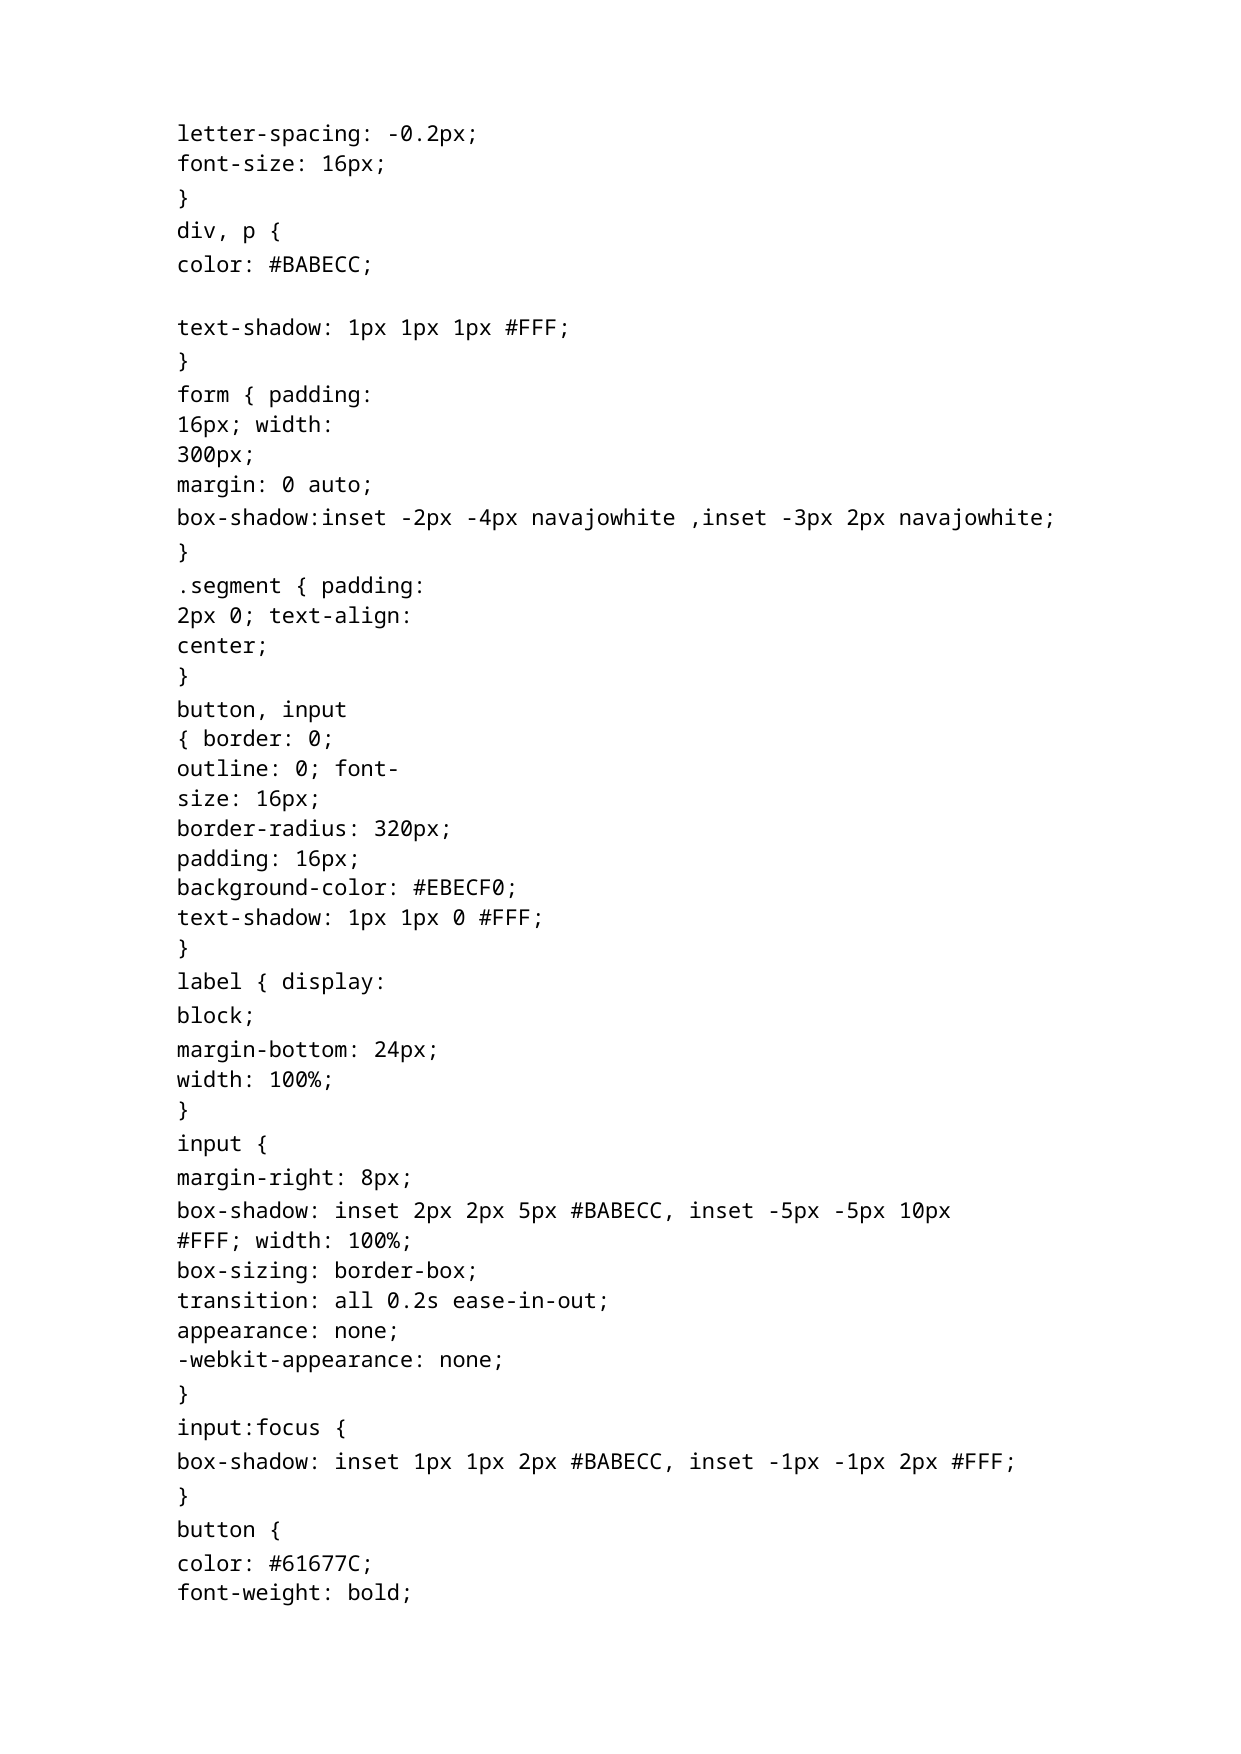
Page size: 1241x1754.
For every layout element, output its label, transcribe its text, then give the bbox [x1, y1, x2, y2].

text text-shadow: 1px 1px 1px #FFF; [177, 312, 1122, 341]
text } [177, 1378, 1122, 1408]
text button, input { border: 0; [177, 693, 395, 753]
text background-color: #EBECF0; text-shadow: 1px 1px 0 #FFF; [177, 872, 550, 932]
text } [177, 346, 1122, 375]
text button { [177, 1514, 1122, 1543]
text outline: 0; font-size: 16px; [177, 753, 406, 813]
text box-shadow: inset 2px 2px 5px #BABECC, inset -5px -5px 10px #FFF; width: 100%; [177, 1196, 997, 1255]
text box-shadow: inset 1px 1px 2px #BABECC, inset -1px -1px 2px #FFF; [177, 1446, 1122, 1476]
text input { [177, 1128, 1122, 1157]
text box-shadow:inset -2px -4px navajowhite ,inset -3px 2px navajowhite; [177, 502, 1122, 532]
text } [177, 536, 1122, 566]
text margin-right: 8px; [177, 1162, 1122, 1191]
text font-size: 16px; [177, 148, 1122, 178]
text margin: 0 auto; [177, 469, 1122, 498]
text } [177, 1094, 1122, 1124]
text letter-spacing: -0.2px; [177, 118, 718, 148]
text -webkit-appearance: none; [177, 1344, 1122, 1374]
text color: #61677C; font-weight: bold; [177, 1548, 430, 1607]
text box-sizing: border-box; transition: all 0.2s ease-in-out; appearance: none; [177, 1255, 612, 1344]
text } [177, 1480, 1122, 1510]
text } [177, 659, 1122, 689]
text form { padding: 16px; width: 300px; [177, 379, 382, 468]
text div, p { [177, 216, 1122, 245]
text } [177, 182, 1122, 212]
text .segment { padding: 2px 0; text-align: center; [177, 570, 442, 659]
text color: #BABECC; [177, 249, 1122, 279]
text input:focus { [177, 1412, 1122, 1442]
text } [177, 932, 1122, 962]
text border-radius: 320px; padding: 16px; [177, 813, 467, 872]
text label { display: block; [177, 966, 394, 1029]
text margin-bottom: 24px; width: 100%; [177, 1034, 456, 1094]
